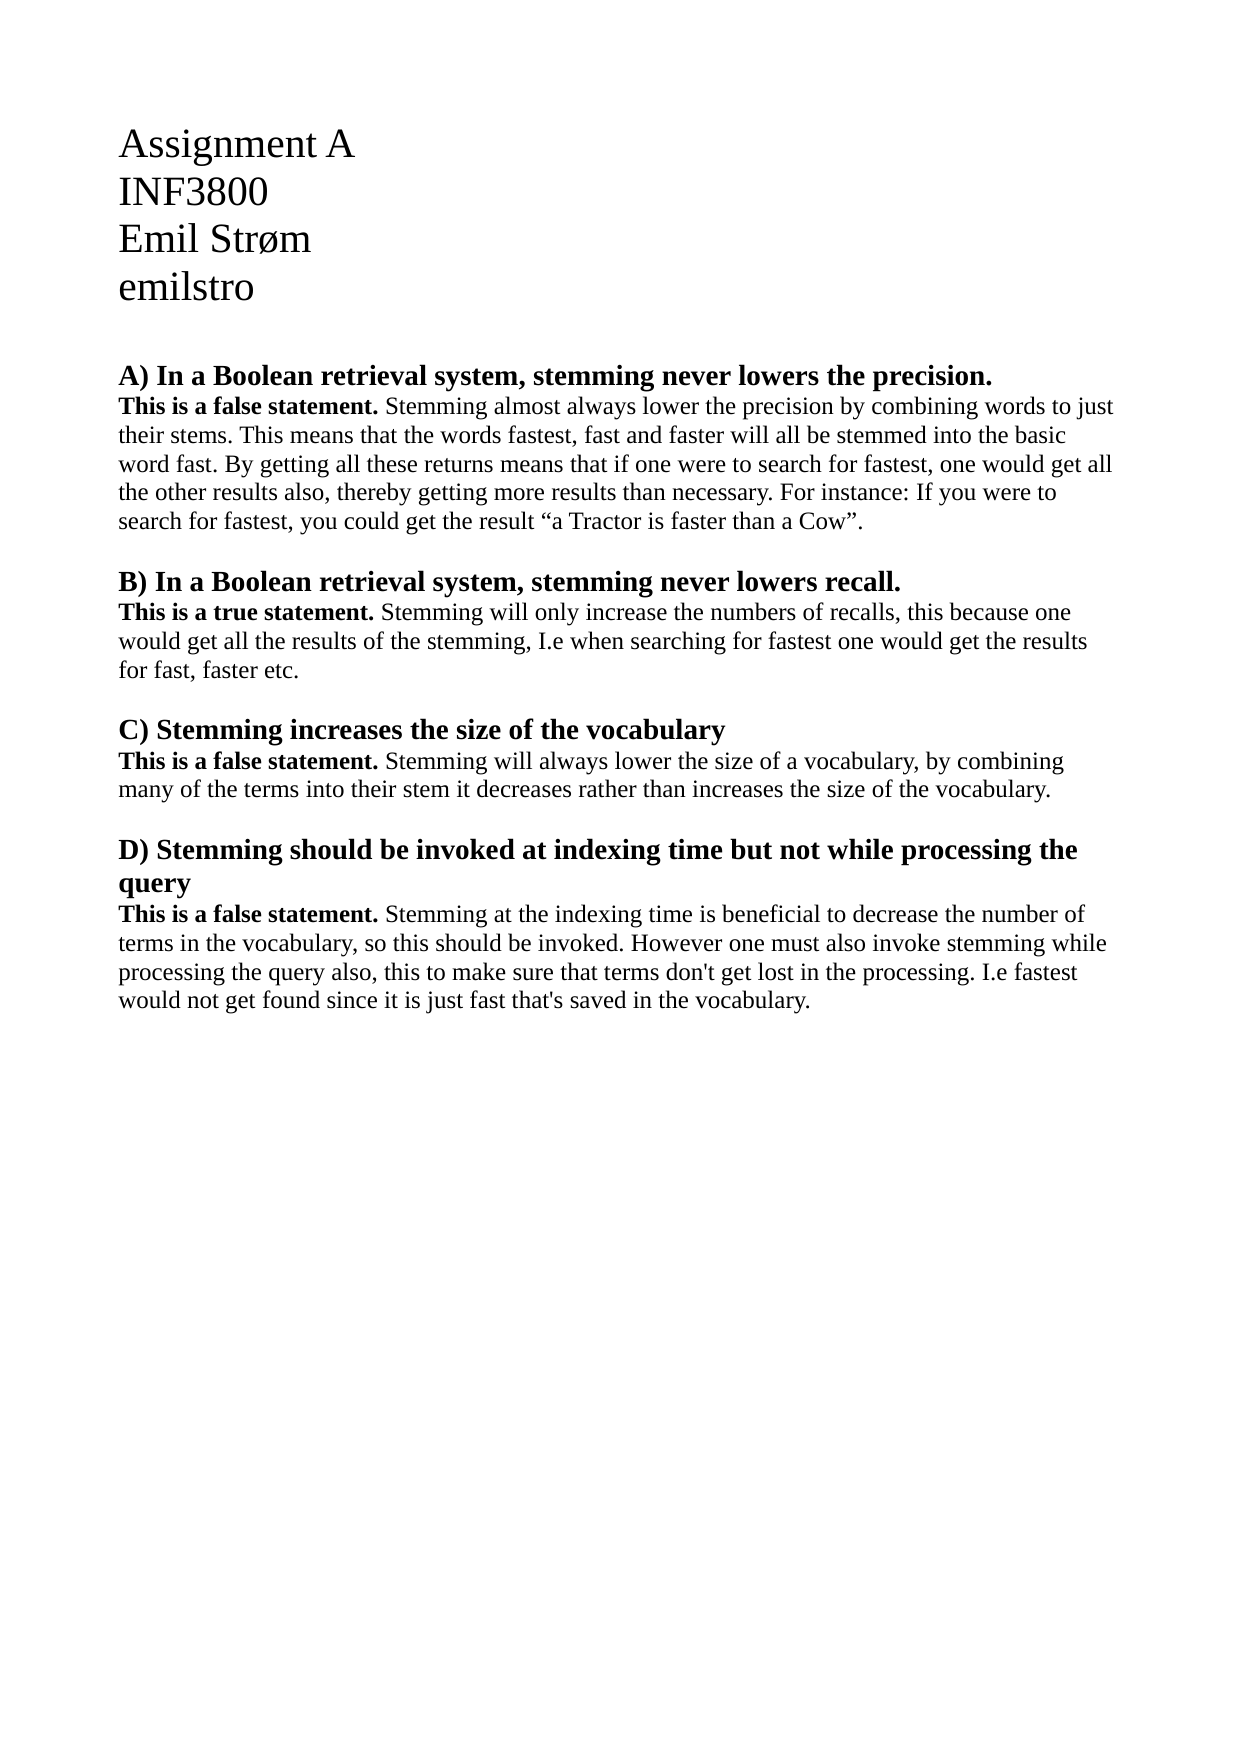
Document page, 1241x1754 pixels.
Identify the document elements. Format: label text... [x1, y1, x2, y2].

text This is a false statement. Stemming almost always lower the precision by combining words to just their stems. This means that the words fastest, fast and faster will all be stemmed into the basic word fast. By getting all these returns means that if one were to search for fastest, one would get all the other results also, thereby getting more results than necessary. For instance: If you were to search for fastest, you could get the result “a Tractor is faster than a Cow”. [118, 391, 1122, 535]
text This is a false statement. Stemming will always lower the size of a vocabulary, by combining many of the terms into their stem it decreases rather than increases the size of the vocabulary. [118, 746, 1122, 803]
text A) In a Boolean retrieval system, stemming never lowers the precision. [118, 358, 1122, 391]
text This is a false statement. Stemming at the indexing time is beneficial to decrease the number of terms in the vocabulary, so this should be invoked. However one must also invoke stemming while processing the query also, this to make sure that terms don't get lost in the processing. I.e fastest would not get found since it is just fast that's saved in the vocabulary. [118, 899, 1122, 1014]
text This is a true statement. Stemming will only increase the numbers of recalls, this because one would get all the results of the stemming, I.e when searching for fastest one would get the results for fast, faster etc. [118, 597, 1122, 683]
text Assignment A INF3800 [118, 118, 1122, 214]
text C) Stemming increases the size of the vocabulary [118, 712, 1122, 746]
text B) In a Boolean retrieval system, stemming never lowers recall. [118, 564, 1122, 597]
text emilstro [118, 262, 1122, 310]
text Emil Strøm [118, 214, 1122, 262]
text D) Stemming should be invoked at indexing time but not while processing the query [118, 832, 1122, 899]
